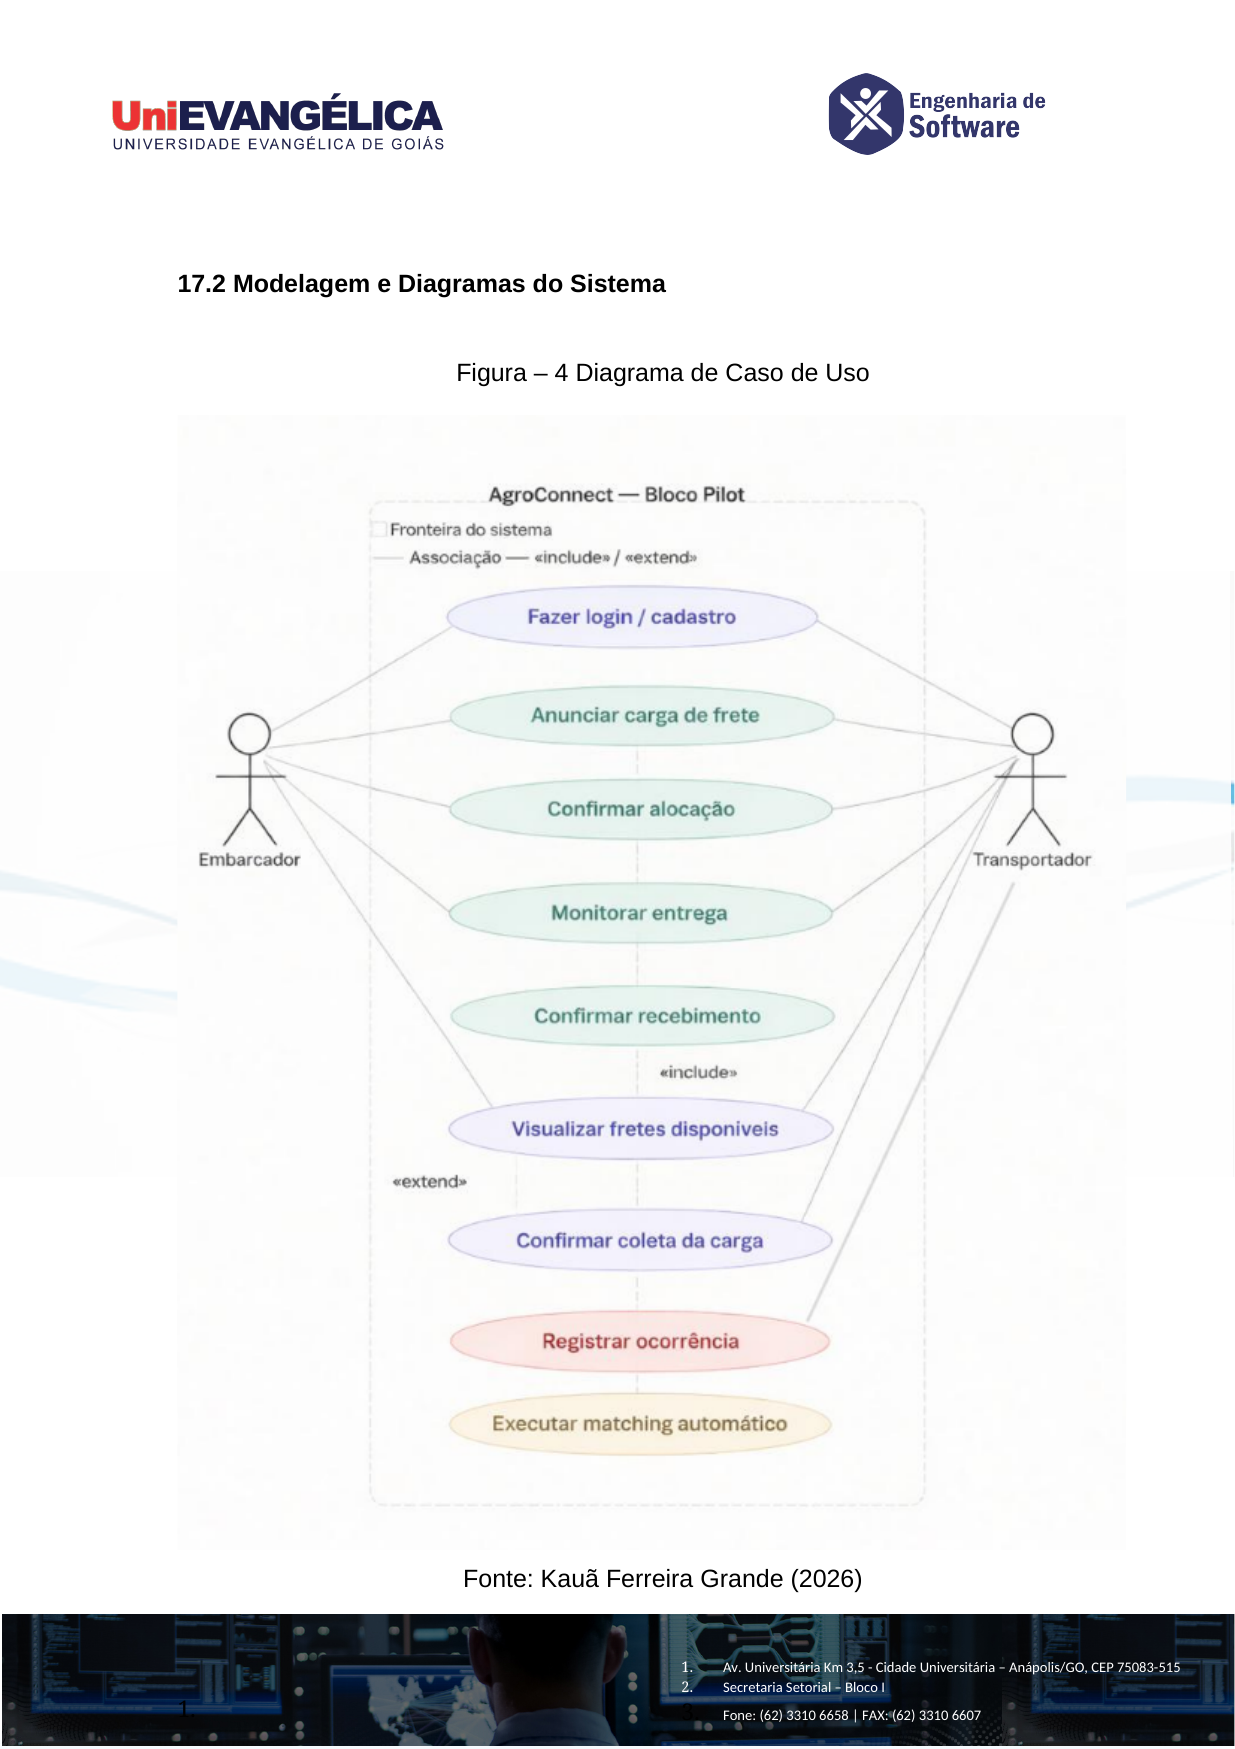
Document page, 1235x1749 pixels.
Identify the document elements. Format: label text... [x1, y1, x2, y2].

list Figura – 4 Diagrama de Caso de Uso [177, 358, 1107, 387]
picture [2, 1614, 1235, 1746]
picture [112, 93, 445, 154]
list Fonte: Kauã Ferreira Grande (2026) [177, 1563, 1107, 1592]
subtitle 17.2 Modelagem e Diagramas do Sistema [177, 269, 1107, 298]
picture [177, 415, 1127, 1550]
picture [828, 73, 1046, 155]
table_cell [1230, 571, 1235, 1177]
